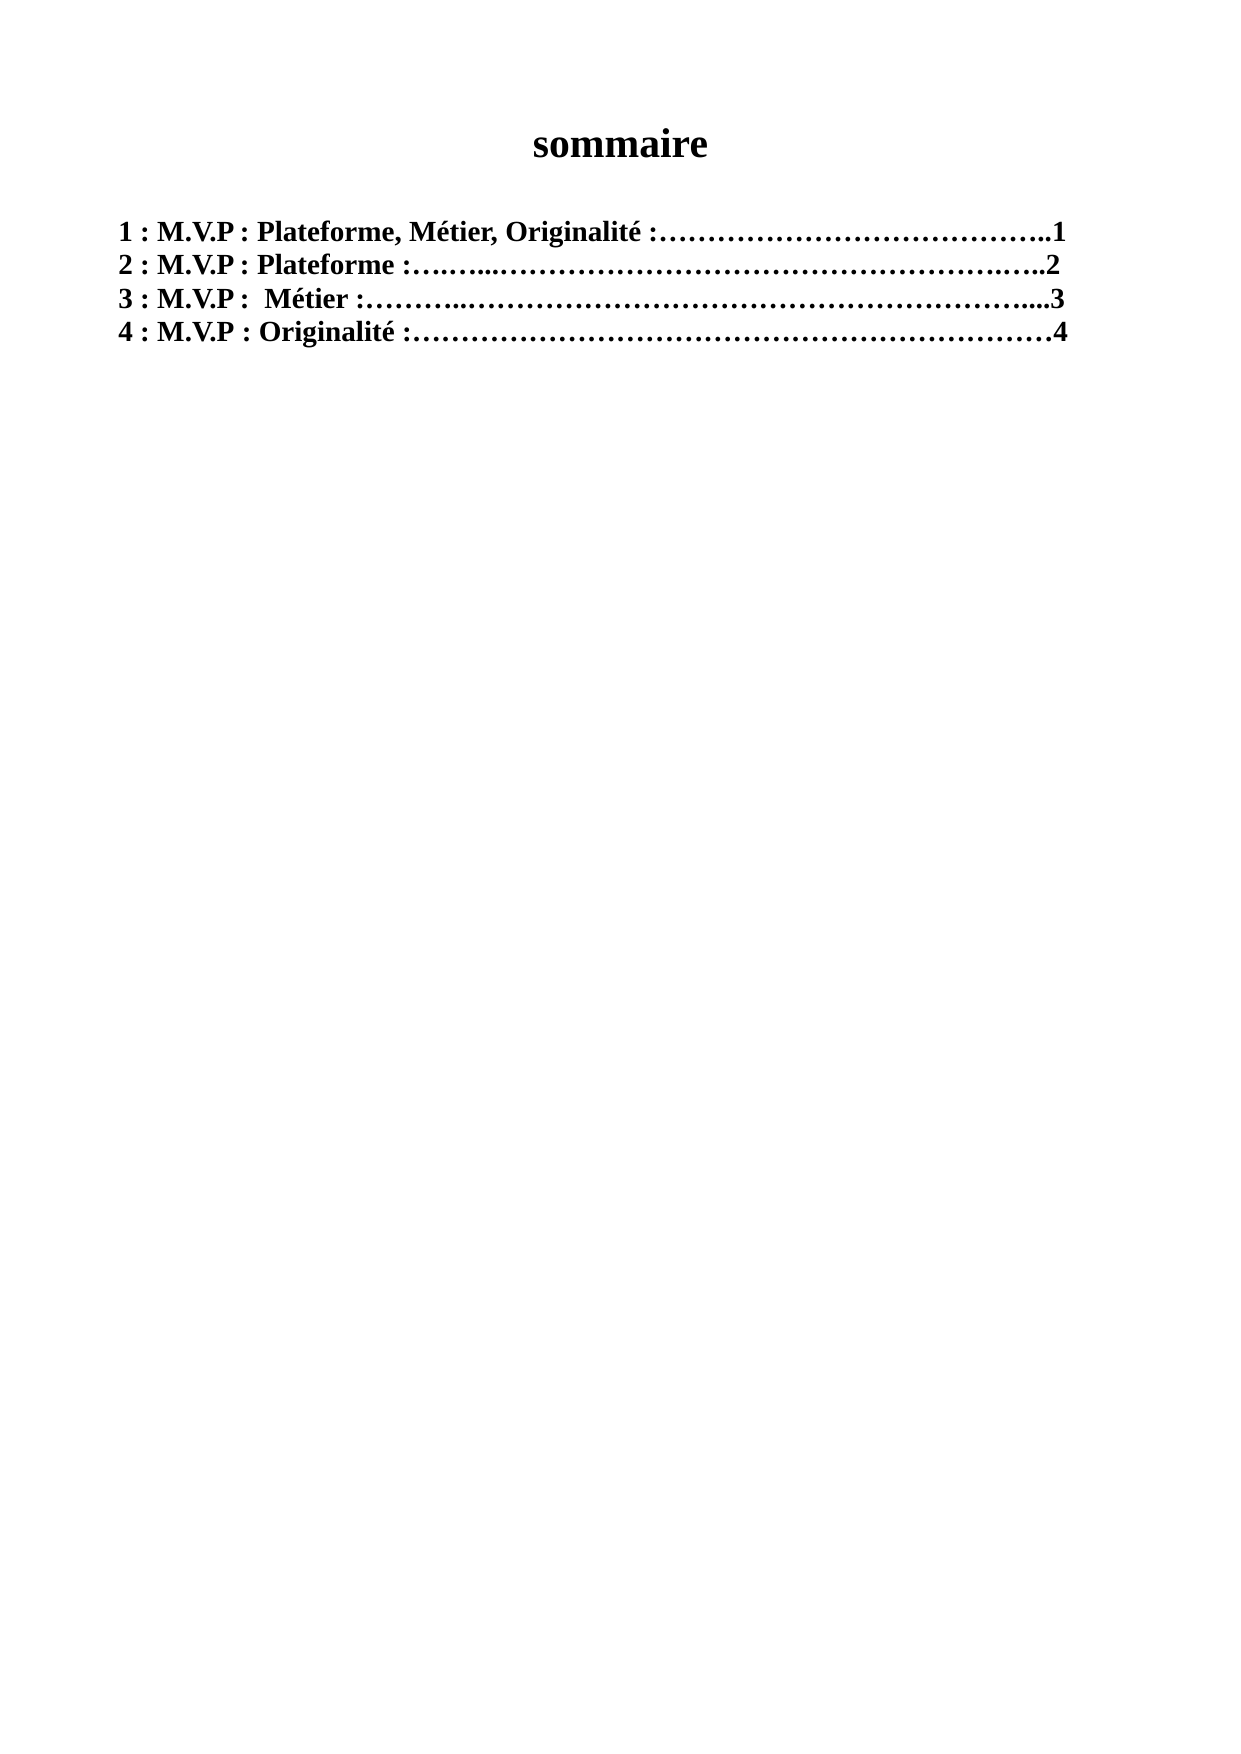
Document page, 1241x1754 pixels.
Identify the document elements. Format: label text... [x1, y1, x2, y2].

text sommaire [118, 118, 1122, 166]
text 1 : M.V.P : Plateforme, Métier, Originalité :…………………………………..1 [118, 214, 1122, 247]
text 3 : M.V.P : Métier :………..…………………………………………………....3 [118, 281, 1122, 314]
text 4 : M.V.P : Originalité :…………………………………………………………4 [118, 314, 1122, 348]
text 2 : M.V.P : Plateforme :….…...…………………………………………….…..2 [118, 247, 1122, 281]
